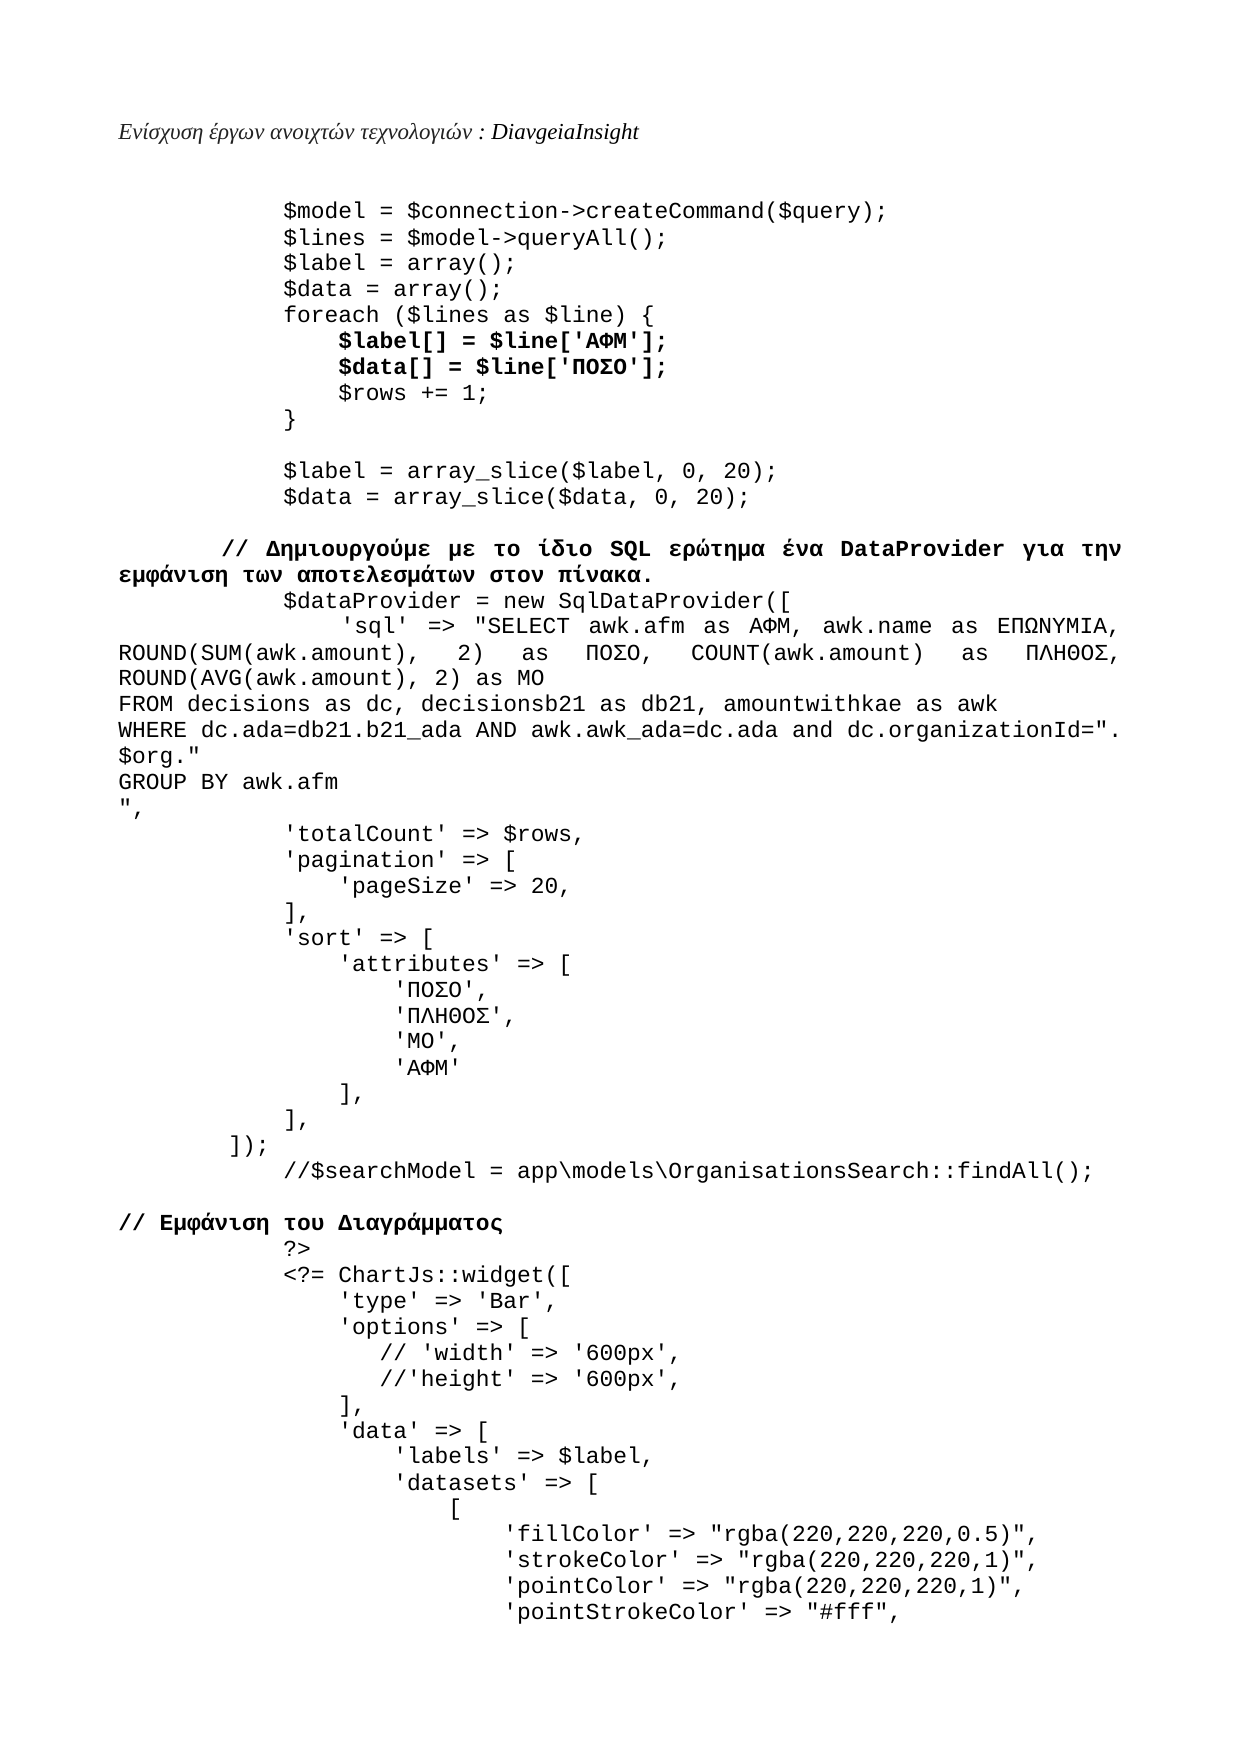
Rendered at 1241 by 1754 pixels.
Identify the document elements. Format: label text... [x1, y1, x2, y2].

text //'height' => '600px', [118, 1367, 1122, 1393]
text $label = array_slice($label, 0, 20); [118, 459, 1122, 485]
text 'strokeColor' => "rgba(220,220,220,1)", [118, 1549, 1122, 1574]
text 'pagination' => [ [118, 848, 1122, 874]
text 'totalCount' => $rows, [118, 822, 1122, 848]
text //$searchModel = app\models\OrganisationsSearch::findAll(); [118, 1159, 1122, 1186]
text $data[] = $line['ΠΟΣΟ']; [118, 356, 1122, 381]
text 'ΠΟΣΟ', [118, 978, 1122, 1004]
text 'pointStrokeColor' => "#fff", [118, 1601, 1122, 1626]
text 'pointColor' => "rgba(220,220,220,1)", [118, 1574, 1122, 1601]
text $data = array(); [118, 278, 1122, 304]
text GROUP BY awk.afm [118, 771, 1122, 796]
text 'datasets' => [ [118, 1471, 1122, 1497]
text $label[] = $line['ΑΦΜ']; [118, 329, 1122, 356]
text 'fillColor' => "rgba(220,220,220,0.5)", [118, 1523, 1122, 1549]
text ], [118, 1108, 1122, 1134]
text 'ΠΛΗΘΟΣ', [118, 1004, 1122, 1030]
text ], [118, 1082, 1122, 1108]
text ], [118, 900, 1122, 926]
text foreach ($lines as $line) { [118, 304, 1122, 329]
text 'attributes' => [ [118, 952, 1122, 978]
text $data = array_slice($data, 0, 20); [118, 485, 1122, 511]
text 'type' => 'Bar', [118, 1289, 1122, 1315]
text 'ΑΦΜ' [118, 1056, 1122, 1082]
text 'options' => [ [118, 1315, 1122, 1341]
text 'sort' => [ [118, 926, 1122, 952]
text 'ΜΟ', [118, 1030, 1122, 1056]
text $lines = $model->queryAll(); [118, 226, 1122, 252]
text $rows += 1; [118, 381, 1122, 407]
text ?> [118, 1237, 1122, 1263]
text $model = $connection->createCommand($query); [118, 200, 1122, 226]
text // Εμφάνιση του Διαγράμματος [118, 1211, 1122, 1237]
text [ [118, 1497, 1122, 1523]
text WHERE dc.ada=db21.b21_ada AND awk.awk_ada=dc.ada and dc.organizationId=".$org." [118, 719, 1122, 771]
text } [118, 407, 1122, 433]
text ]); [118, 1134, 1122, 1159]
text FROM decisions as dc, decisionsb21 as db21, amountwithkae as awk [118, 693, 1122, 719]
text 'labels' => $label, [118, 1445, 1122, 1471]
text // Δημιουργούμε με το ίδιο SQL ερώτημα ένα DataProvider για την εμφάνιση των αποτελεσμάτων στον πίνακα. [118, 537, 1122, 589]
text ], [118, 1393, 1122, 1419]
text 'pageSize' => 20, [118, 874, 1122, 900]
text $label = array(); [118, 252, 1122, 278]
text $dataProvider = new SqlDataProvider([ [118, 589, 1122, 615]
text ", [118, 796, 1122, 822]
text 'sql' => "SELECT awk.afm as ΑΦΜ, awk.name as ΕΠΩΝΥΜΙΑ, ROUND(SUM(awk.amount), 2) as ΠΟΣΟ, COUNT(awk.amount) as ΠΛΗΘΟΣ, ROUND(AVG(awk.amount), 2) as ΜΟ [118, 615, 1122, 693]
text 'data' => [ [118, 1419, 1122, 1445]
text <?= ChartJs::widget([ [118, 1263, 1122, 1289]
text // 'width' => '600px', [118, 1341, 1122, 1367]
